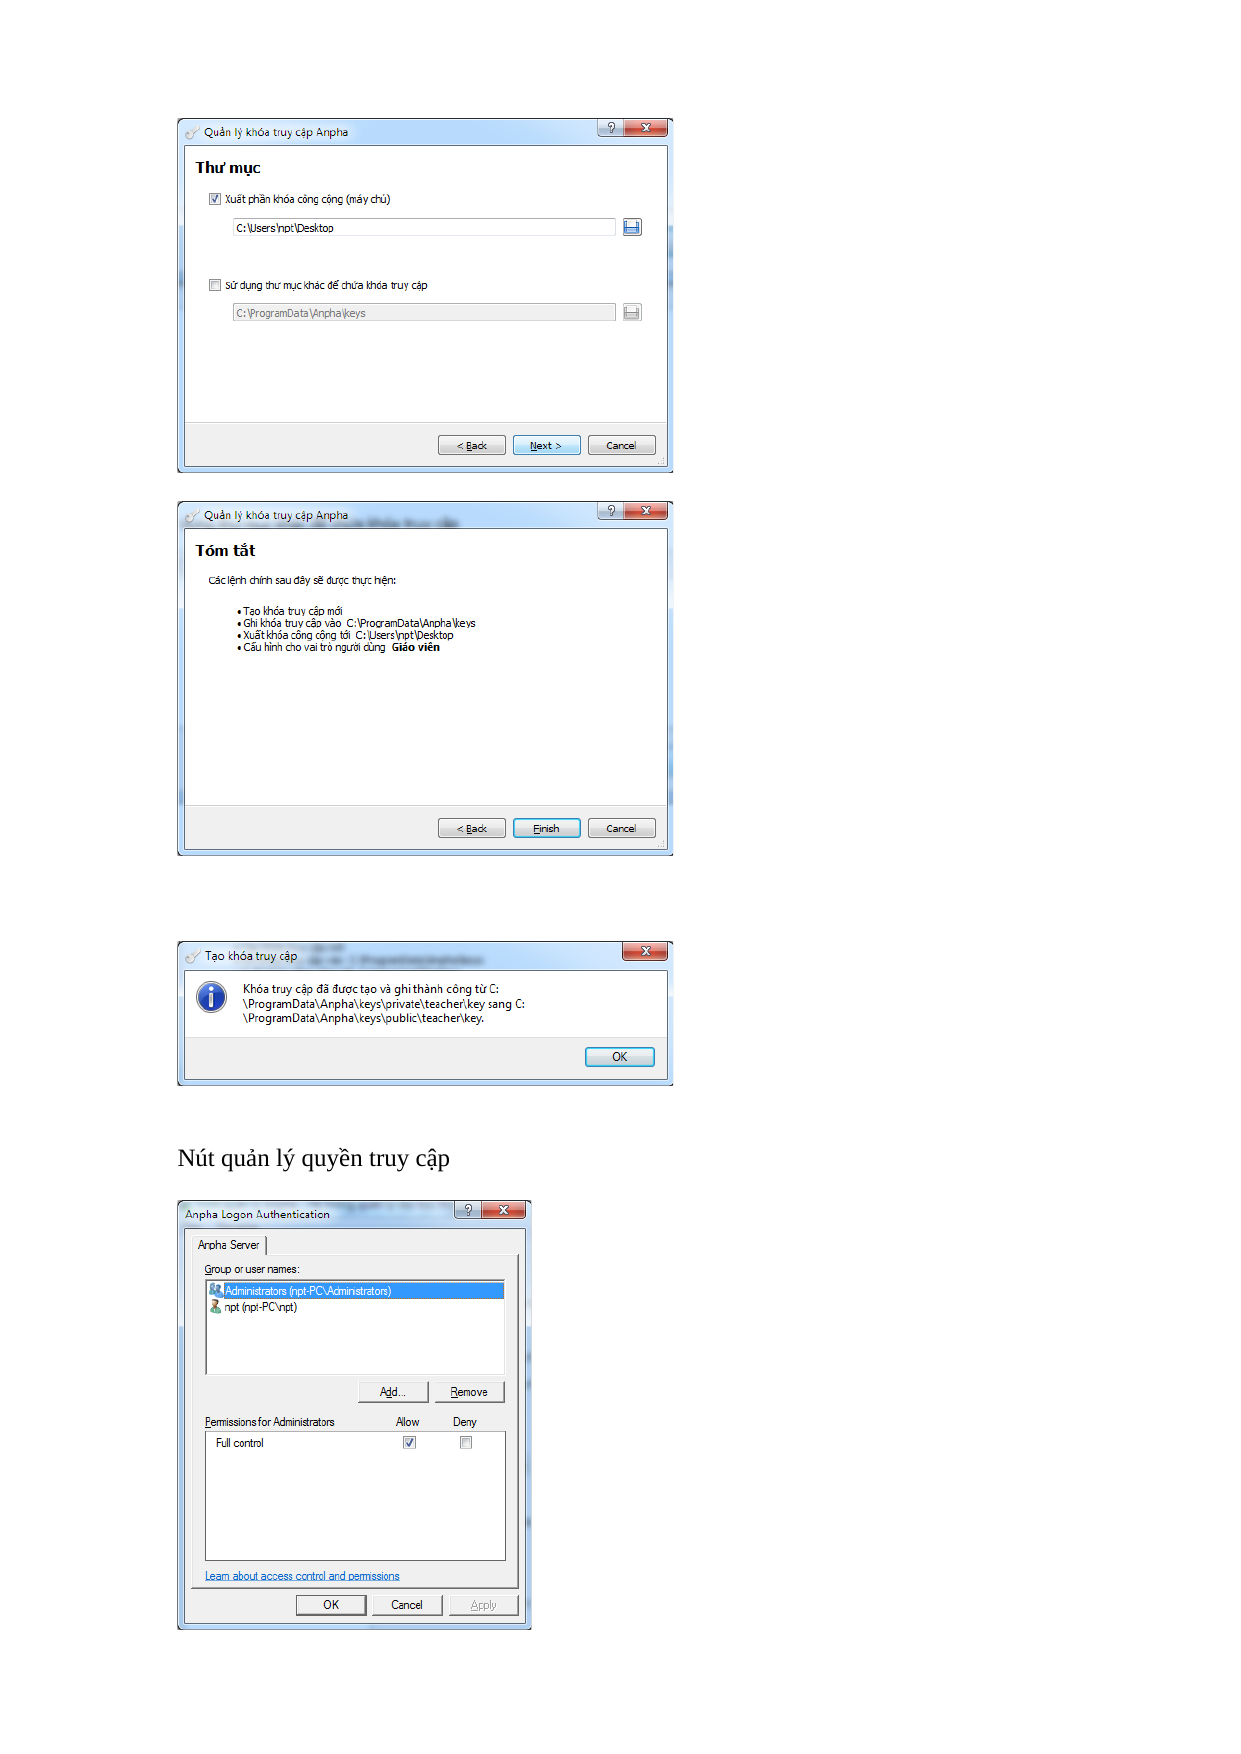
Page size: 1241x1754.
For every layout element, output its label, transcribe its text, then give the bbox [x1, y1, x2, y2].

picture [177, 941, 674, 1086]
picture [177, 501, 674, 856]
picture [177, 118, 674, 473]
text Nút quản lý quyền truy cập [177, 1143, 1122, 1172]
picture [177, 1200, 532, 1630]
